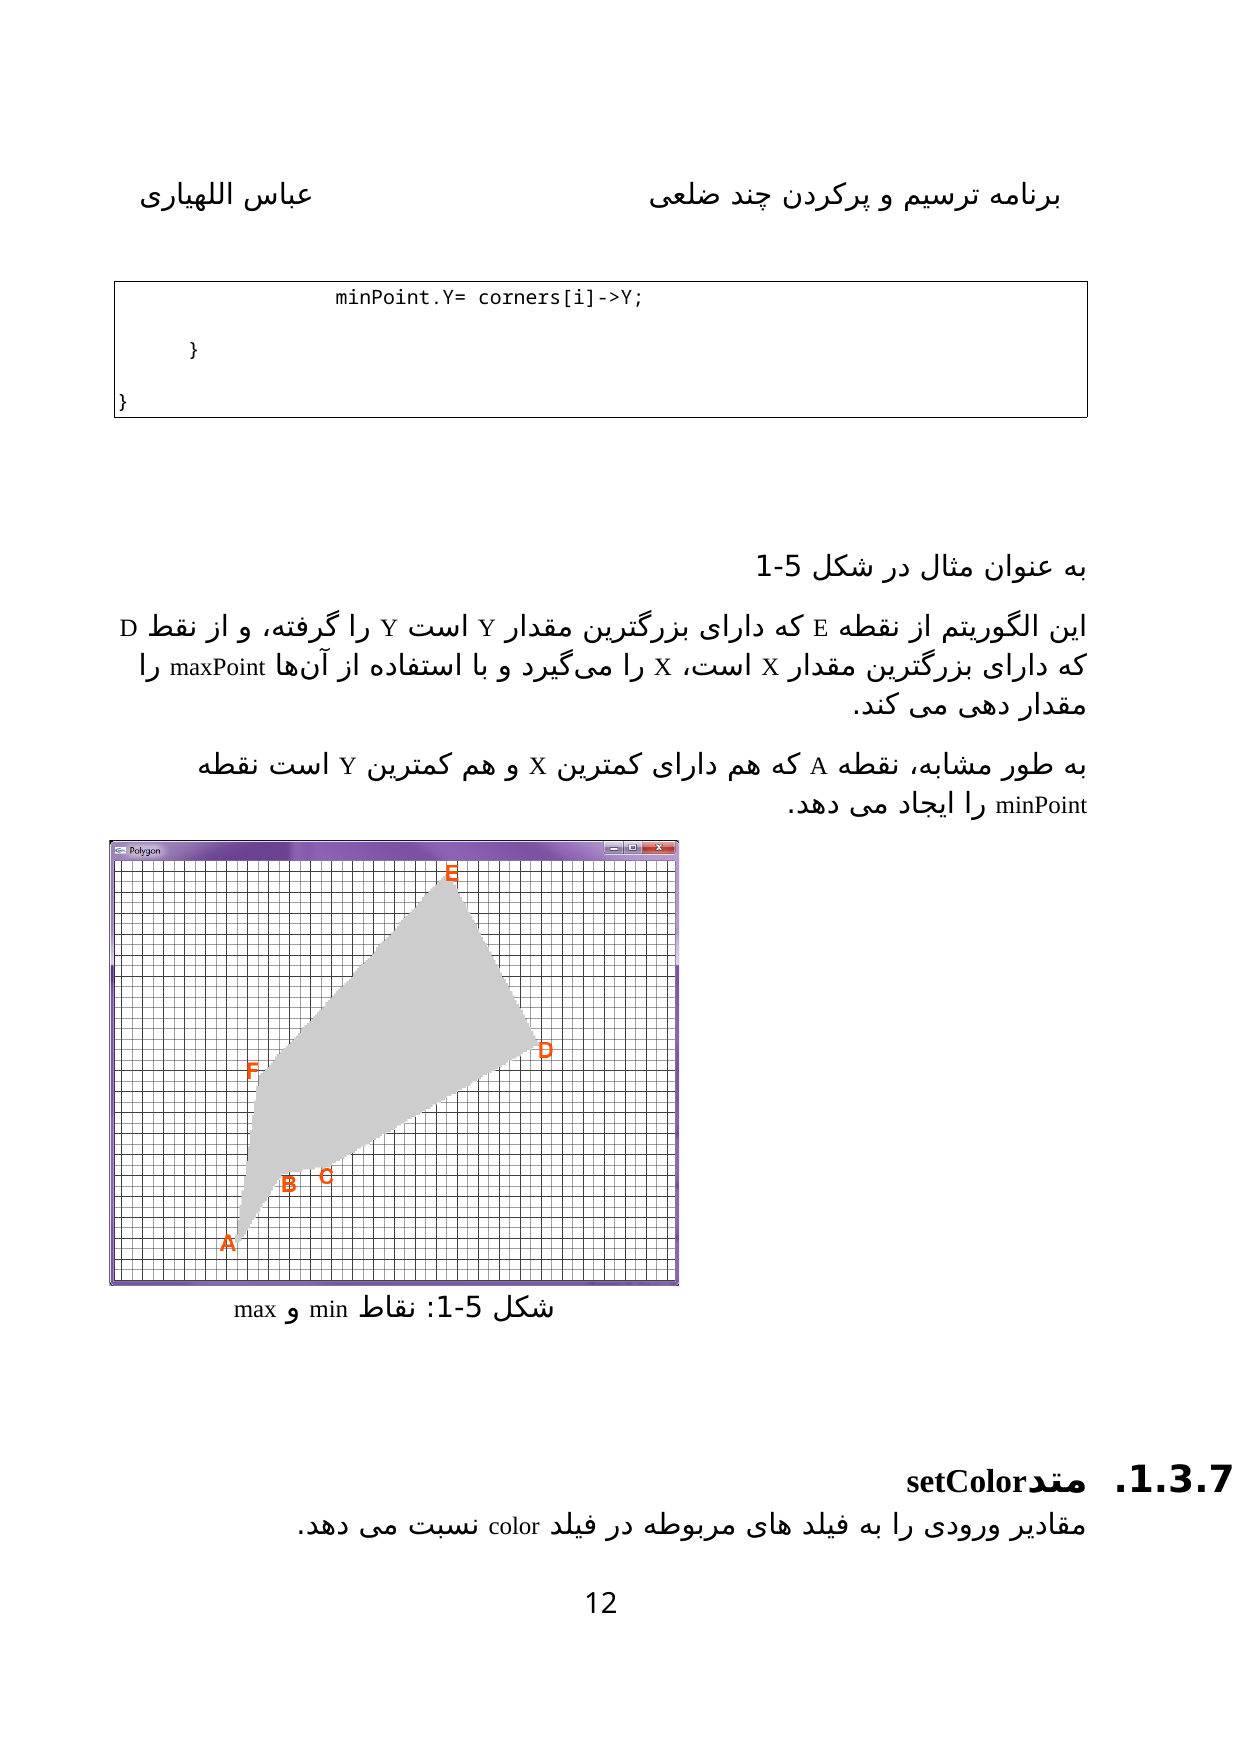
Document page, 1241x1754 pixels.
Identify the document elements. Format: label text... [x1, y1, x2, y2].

text [109, 828, 679, 840]
text مقادیر ورودی را به فیلد های مربوطه در فیلد color نسبت می دهد. [114, 1508, 1087, 1542]
subtitle متدsetColor [114, 1458, 1087, 1501]
text شکل 1-5: نقاط min و max [109, 1286, 679, 1325]
text به عنوان مثال در شکل 1-5 [114, 550, 1087, 584]
text این الگوریتم از نقطه E که دارای بزرگترین مقدار Y است Y را گرفته، و از نقط D که دارای بزرگترین مقدار X است، X را می‌گیرد و با استفاده از آن‌ها maxPoint را مقدار دهی می کند. [114, 609, 1087, 721]
text } [115, 384, 1087, 417]
picture [109, 840, 680, 1286]
text } [115, 332, 1087, 362]
text minPoint.Y= corners[i]->Y; [115, 282, 1087, 311]
text به طور مشابه، نقطه A که هم دارای کمترین X و هم کمترین Y است نقطه minPoint را ایجاد می دهد. [114, 747, 1087, 820]
